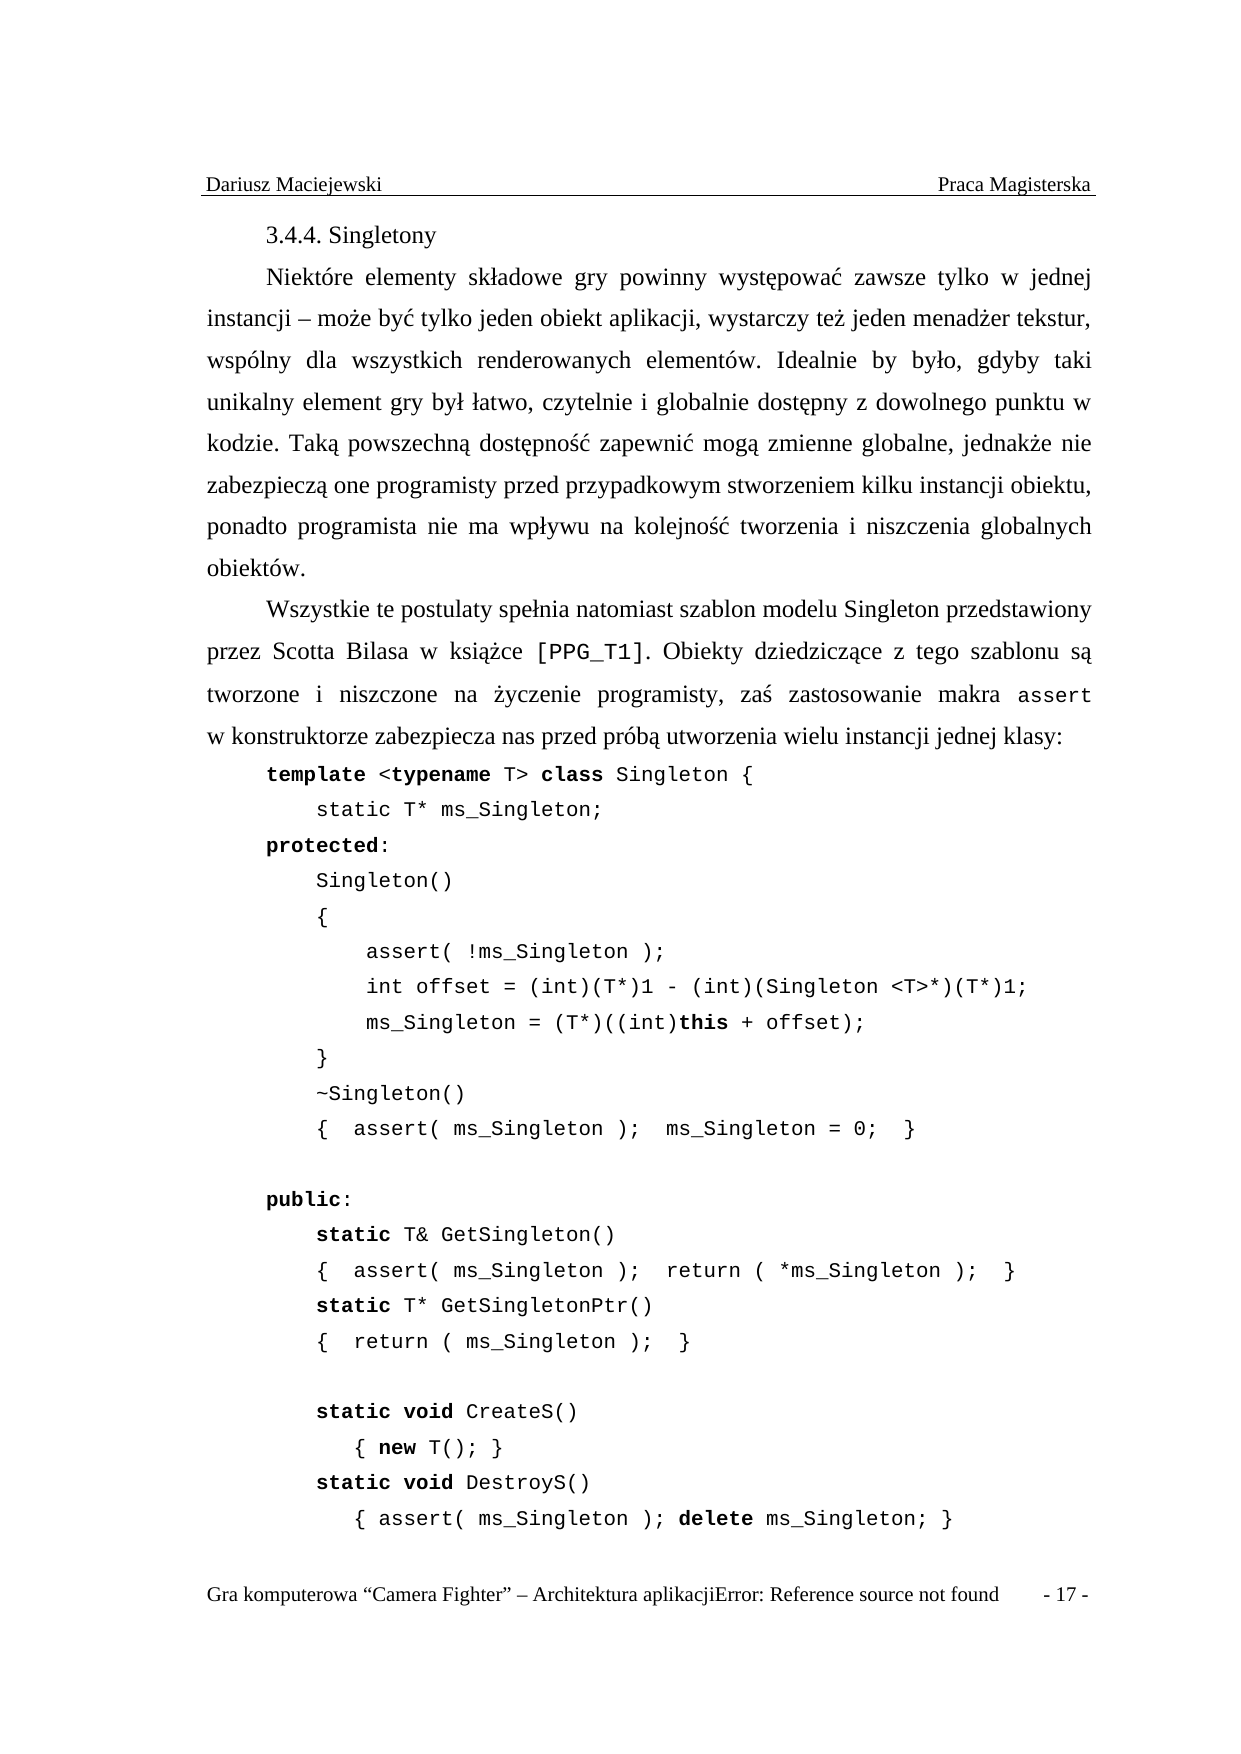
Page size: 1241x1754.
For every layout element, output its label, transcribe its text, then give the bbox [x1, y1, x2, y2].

text { [266, 906, 1033, 929]
text } [266, 1047, 1033, 1071]
text Niektóre elementy składowe gry powinny występować zawsze tylko w jednej instancji – może być tylko jeden obiekt aplikacji, wystarczy też jeden menadżer tekstur, wspólny dla wszystkich renderowanych elementów. Idealnie by było, gdyby taki unikalny element gry był łatwo, czytelnie i globalnie dostępny z dowolnego punktu w kodzie. Taką powszechną dostępność zapewnić mogą zmienne globalne, jednakże nie zabezpieczą one programisty przed przypadkowym stworzeniem kilku instancji obiektu, ponadto programista nie ma wpływu na kolejność tworzenia i niszczenia globalnych obiektów. [207, 263, 1092, 582]
text { return ( ms_Singleton ); } [266, 1331, 1033, 1354]
text static void CreateS() [266, 1402, 1033, 1425]
text static void DestroyS() [266, 1472, 1033, 1496]
text { assert( ms_Singleton ); return ( *ms_Singleton ); } [266, 1260, 1033, 1283]
text protected: [266, 835, 1033, 858]
text { assert( ms_Singleton ); ms_Singleton = 0; } [266, 1118, 1033, 1142]
text Singleton() [266, 870, 1033, 894]
text template <typename T> class Singleton { [266, 764, 1033, 788]
text { assert( ms_Singleton ); delete ms_Singleton; } [266, 1508, 1033, 1531]
text int offset = (int)(T*)1 - (int)(Singleton <T>*)(T*)1; [266, 977, 1033, 1000]
text static T& GetSingleton() [266, 1224, 1033, 1248]
text Wszystkie te postulaty spełnia natomiast szablon modelu Singleton przedstawiony przez Scotta Bilasa w książce [PPG_T1]. Obiekty dziedziczące z tego szablonu są tworzone i niszczone na życzenie programisty, zaś zastosowanie makra assert w konstruktorze zabezpiecza nas przed próbą utworzenia wielu instancji jednej klasy: [207, 596, 1092, 750]
text { new T(); } [266, 1437, 1033, 1461]
text ms_Singleton = (T*)((int)this + offset); [266, 1012, 1033, 1036]
text static T* ms_Singleton; [266, 799, 1033, 823]
text ~Singleton() [266, 1083, 1033, 1106]
text static T* GetSingletonPtr() [266, 1295, 1033, 1319]
subtitle Singletony [207, 221, 1092, 249]
text assert( !ms_Singleton ); [266, 941, 1033, 965]
text public: [266, 1189, 1033, 1213]
